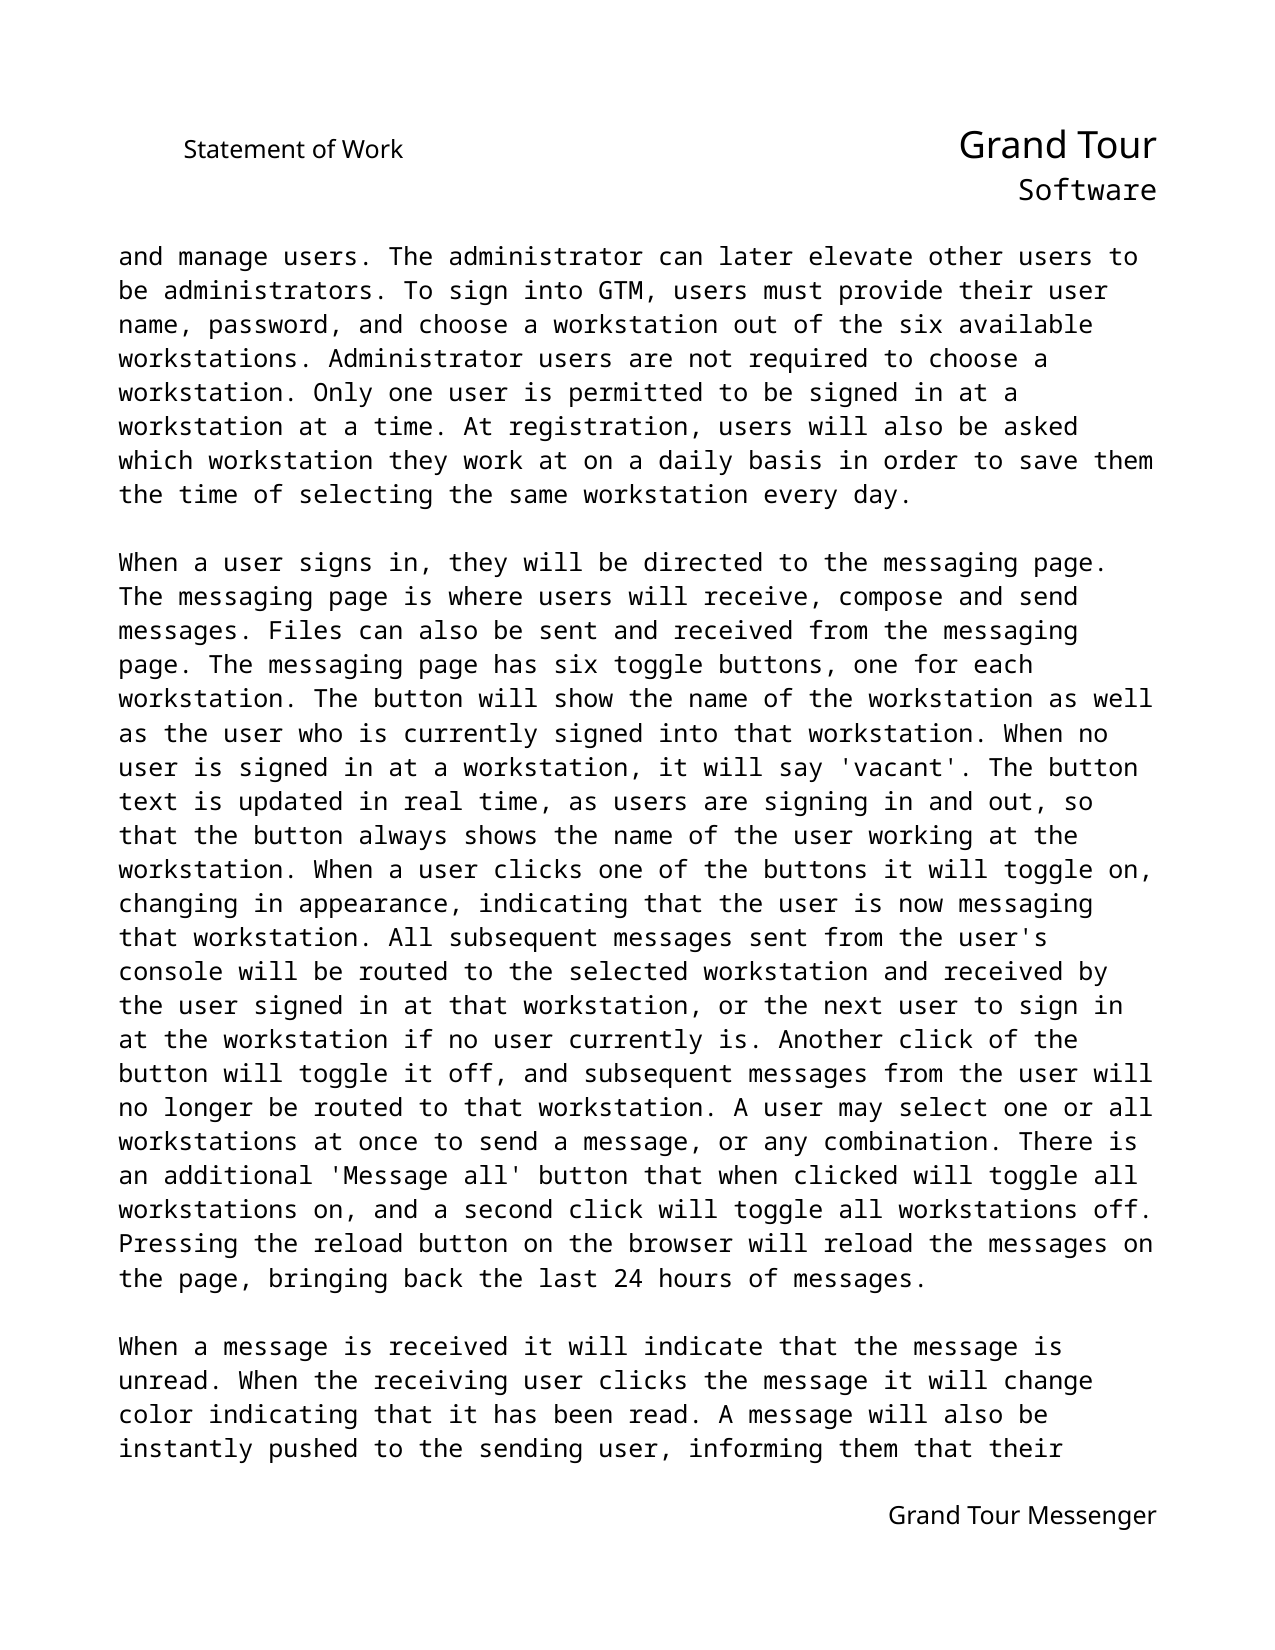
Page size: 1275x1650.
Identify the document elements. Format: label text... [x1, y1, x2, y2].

text When a message is received it will indicate that the message is unread. When the receiving user clicks the message it will change color indicating that it has been read. A message will also be instantly pushed to the sending user, informing them that their [118, 1328, 1157, 1464]
text and manage users. The administrator can later elevate other users to be administrators. To sign into GTM, users must provide their user name, password, and choose a workstation out of the six available workstations. Administrator users are not required to choose a workstation. Only one user is permitted to be signed in at a workstation at a time. At registration, users will also be asked which workstation they work at on a daily basis in order to save them the time of selecting the same workstation every day. [118, 238, 1157, 511]
text When a user signs in, they will be directed to the messaging page. The messaging page is where users will receive, compose and send messages. Files can also be sent and received from the messaging page. The messaging page has six toggle buttons, one for each workstation. The button will show the name of the workstation as well as the user who is currently signed into that workstation. When no user is signed in at a workstation, it will say 'vacant'. The button text is updated in real time, as users are signing in and out, so that the button always shows the name of the user working at the workstation. When a user clicks one of the buttons it will toggle on, changing in appearance, indicating that the user is now messaging that workstation. All subsequent messages sent from the user's console will be routed to the selected workstation and received by the user signed in at that workstation, or the next user to sign in at the workstation if no user currently is. Another click of the button will toggle it off, and subsequent messages from the user will no longer be routed to that workstation. A user may select one or all workstations at once to send a message, or any combination. There is an additional 'Message all' button that when clicked will toggle all workstations on, and a second click will toggle all workstations off. Pressing the reload button on the browser will reload the messages on the page, bringing back the last 24 hours of messages. [118, 545, 1157, 1294]
